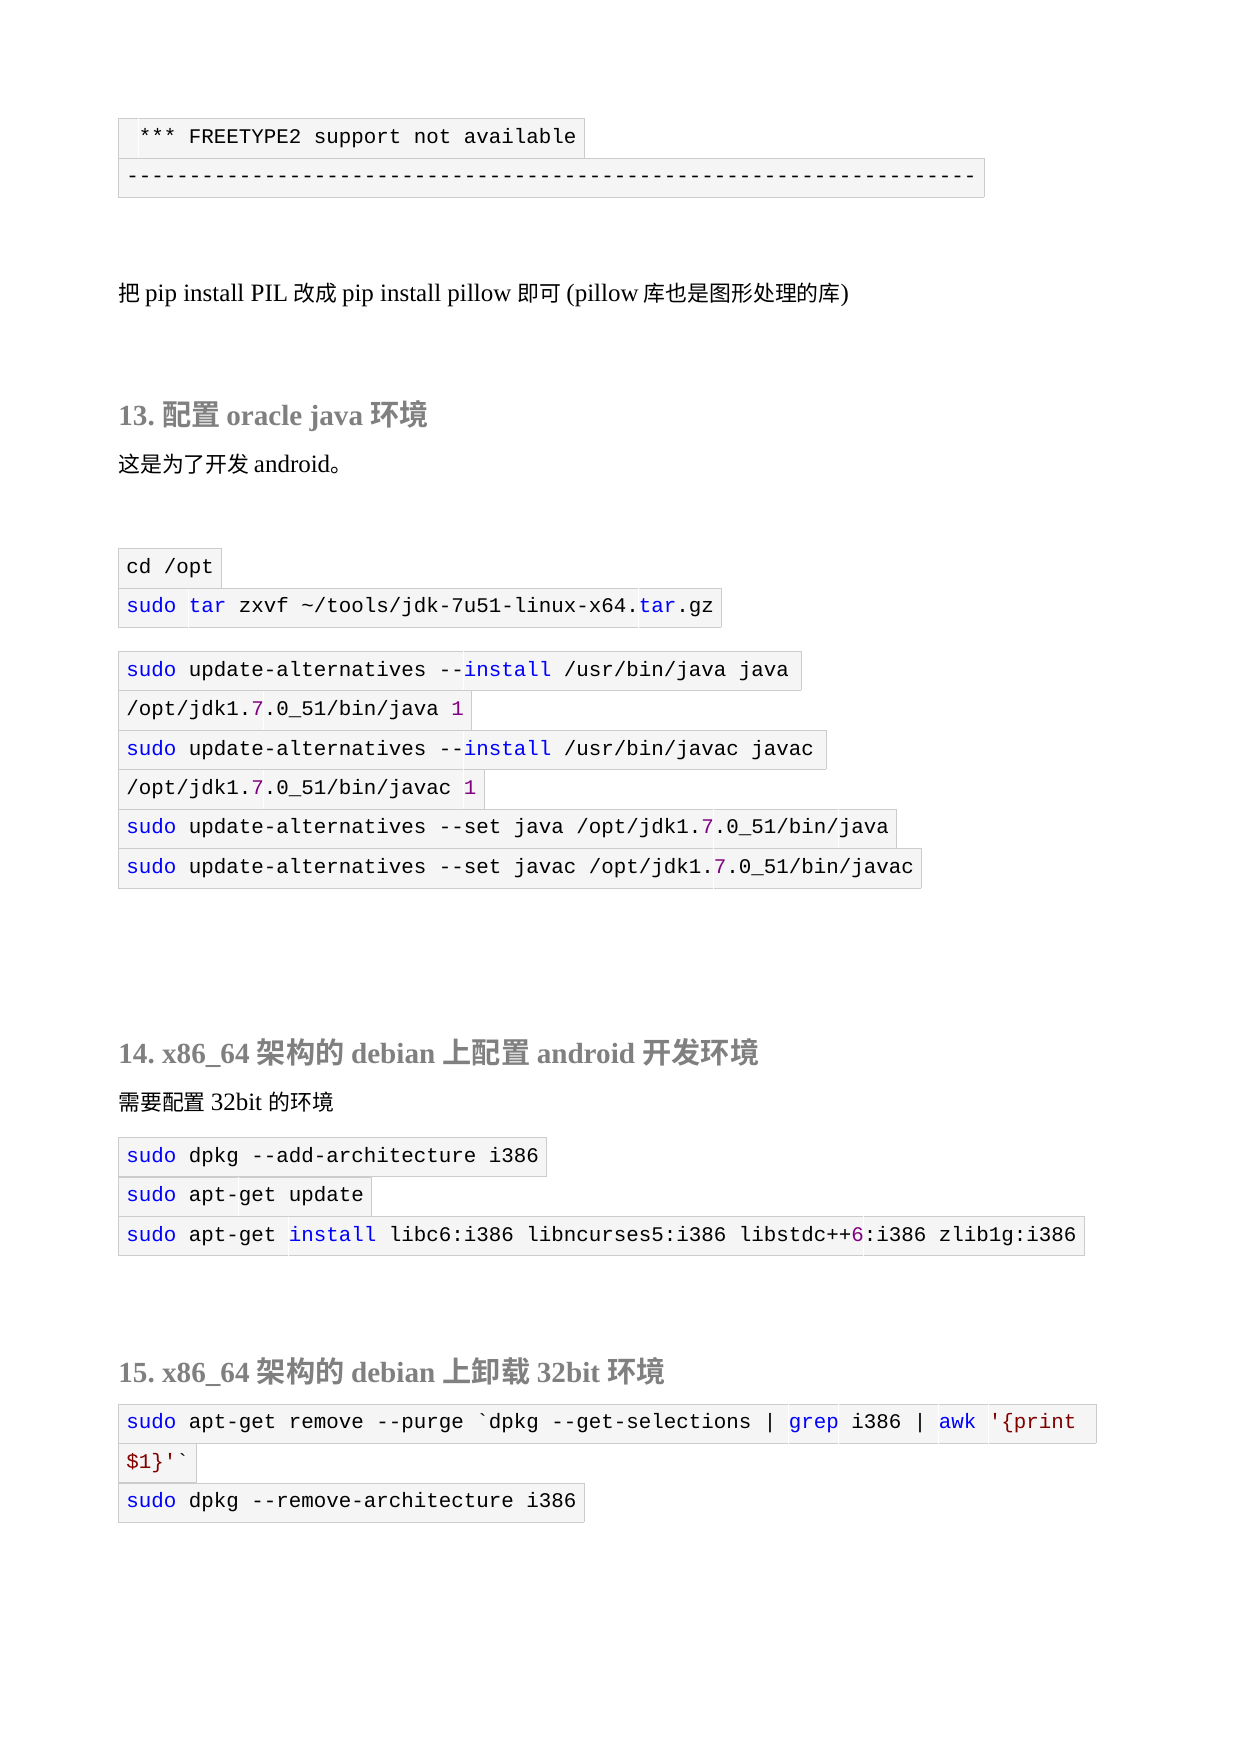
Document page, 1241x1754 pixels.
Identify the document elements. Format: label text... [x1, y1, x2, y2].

subtitle 15. x86_64 架构的 debian 上卸载 32bit 环境 [118, 1349, 1122, 1391]
text 把 pip install PIL 改成 pip install pillow 即可 (pillow库也是图形处理的库) [118, 276, 1122, 307]
text sudo update-alternatives --set javac /opt/jdk1.7.0_51/bin/javac [119, 849, 921, 888]
text [922, 848, 1122, 888]
text 需要配置 32bit 的环境 [118, 1084, 1122, 1116]
text sudo update-alternatives --install /usr/bin/javac javac /opt/jdk1.7.0_51/bin/javac 1 [485, 730, 1122, 809]
text sudo apt-get remove --purge `dpkg --get-selections | grep i386 | awk '{print $1}'` [119, 1444, 196, 1482]
text sudo tar zxvf ~/tools/jdk-7u51-linux-x64.tar.gz [119, 589, 721, 627]
text [547, 1137, 1122, 1177]
text sudo dpkg --remove-architecture i386 [119, 1484, 584, 1522]
text sudo dpkg --add-architecture i386 [119, 1138, 546, 1176]
text [722, 588, 1122, 627]
text sudo update-alternatives --install /usr/bin/java java /opt/jdk1.7.0_51/bin/java 1 [119, 691, 471, 730]
subtitle 13. 配置oracle java 环境 [118, 392, 1122, 434]
subtitle 14. x86_64 架构的 debian 上配置 android 开发环境 [118, 1030, 1122, 1072]
text sudo update-alternatives --install /usr/bin/java java /opt/jdk1.7.0_51/bin/java 1 [119, 652, 801, 690]
text *** FREETYPE2 support not available [119, 119, 584, 158]
text sudo update-alternatives --install /usr/bin/java java /opt/jdk1.7.0_51/bin/java 1 [472, 651, 1122, 730]
text sudo apt-get update [119, 1178, 371, 1216]
text sudo apt-get install libc6:i386 libncurses5:i386 libstdc++6:i386 zlib1g:i386 [119, 1217, 1084, 1255]
text -------------------------------------------------------------------- [985, 158, 1122, 197]
text [222, 548, 1122, 588]
text [372, 1177, 1122, 1216]
text [585, 118, 1122, 158]
text sudo update-alternatives --install /usr/bin/javac javac /opt/jdk1.7.0_51/bin/javac 1 [119, 731, 826, 769]
text -------------------------------------------------------------------- [119, 159, 984, 197]
text [585, 1482, 1122, 1522]
text cd /opt [119, 549, 221, 588]
text [897, 809, 1122, 848]
text sudo update-alternatives --install /usr/bin/javac javac /opt/jdk1.7.0_51/bin/javac 1 [119, 770, 484, 809]
text sudo update-alternatives --set java /opt/jdk1.7.0_51/bin/java [119, 810, 896, 848]
text 这是为了开发android。 [118, 447, 1122, 478]
text sudo apt-get remove --purge `dpkg --get-selections | grep i386 | awk '{print $1}'` [197, 1403, 1122, 1482]
text sudo apt-get remove --purge `dpkg --get-selections | grep i386 | awk '{print $1}'` [119, 1405, 1096, 1443]
